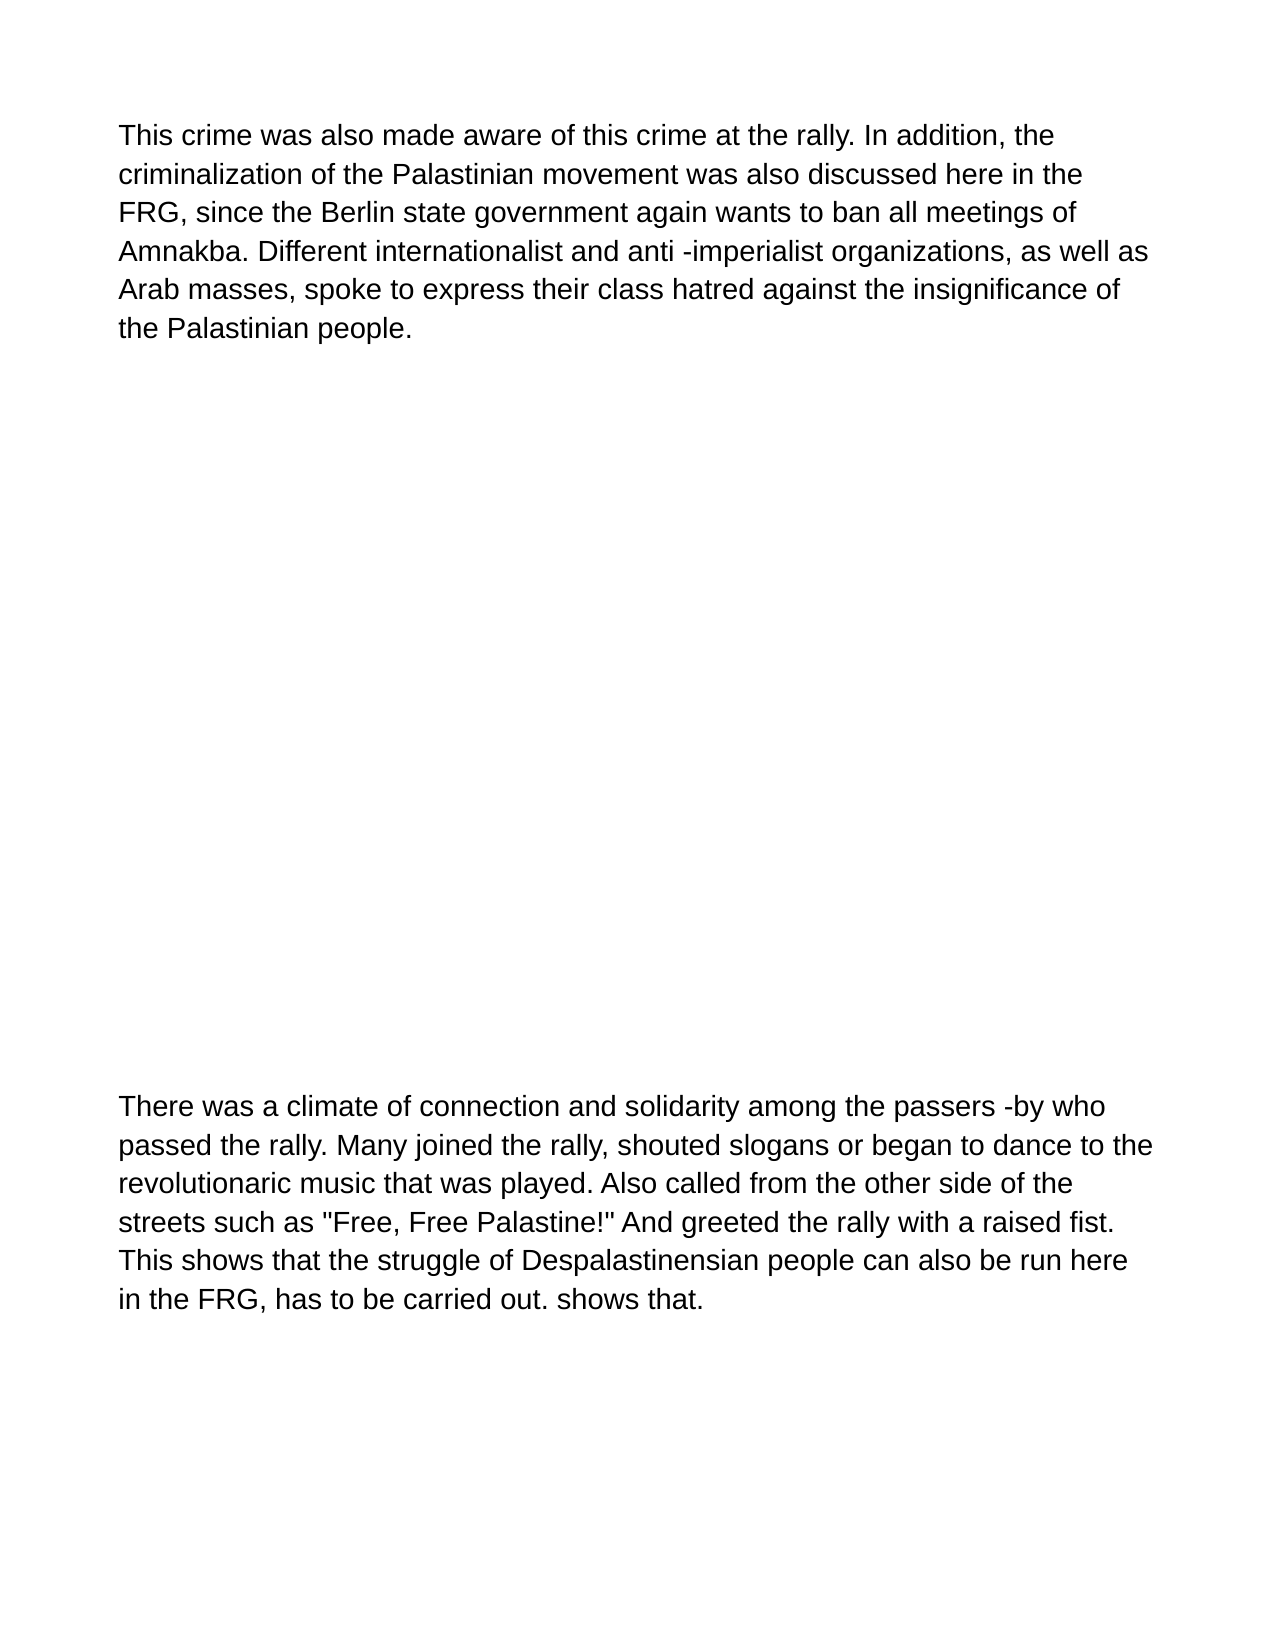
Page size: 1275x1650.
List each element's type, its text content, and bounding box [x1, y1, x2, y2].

text There was a climate of connection and solidarity among the passers -by who passed the rally. Many joined the rally, shouted slogans or began to dance to the revolutionaric music that was played. Also called from the other side of the streets such as "Free, Free Palastine!" And greeted the rally with a raised fist. This shows that the struggle of Despalastinensian people can also be run here in the FRG, has to be carried out. shows that. [118, 364, 1157, 1315]
text This crime was also made aware of this crime at the rally. In addition, the criminalization of the Palastinian movement was also discussed here in the FRG, since the Berlin state government again wants to ban all meetings of Amnakba. Different internationalist and anti -imperialist organizations, as well as Arab masses, spoke to express their class hatred against the insignificance of the Palastinian people. [118, 118, 1157, 344]
